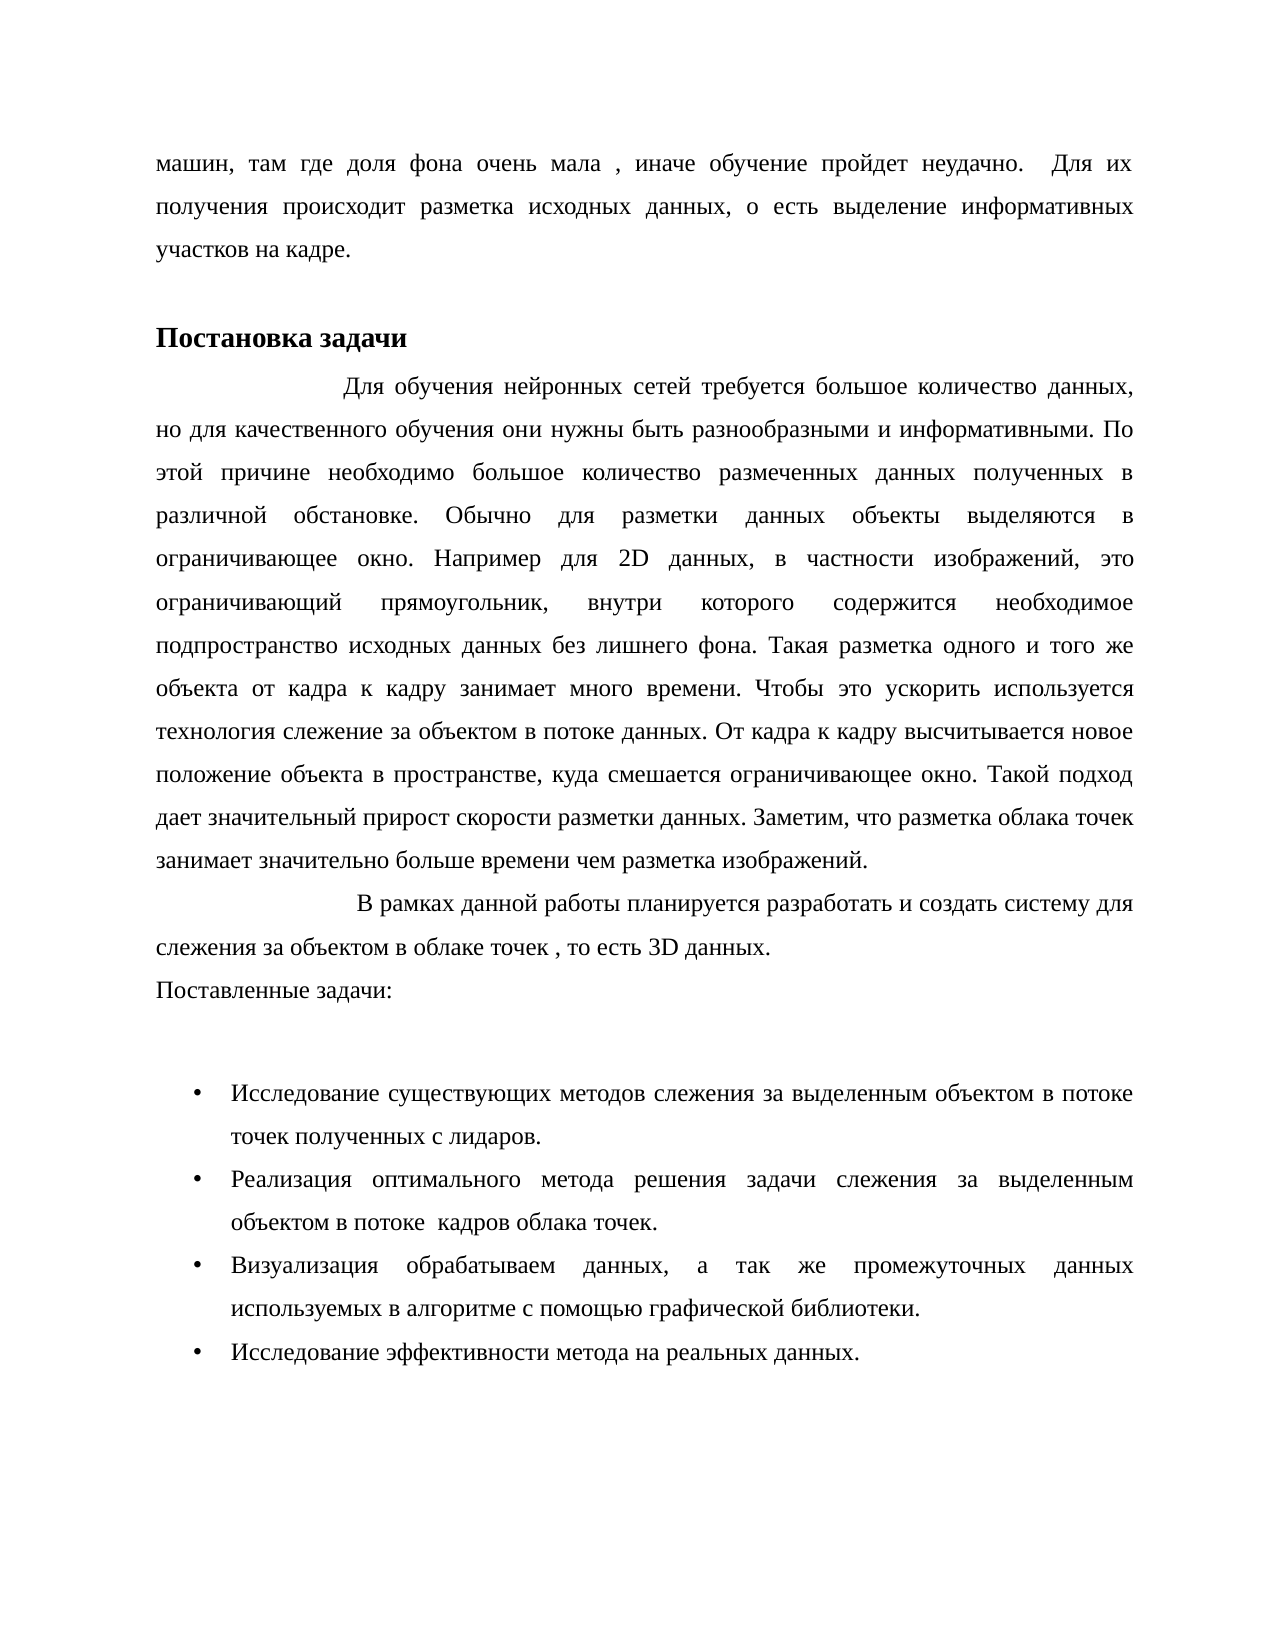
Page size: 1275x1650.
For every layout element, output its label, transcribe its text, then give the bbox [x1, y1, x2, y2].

text Постановка задачи [118, 291, 1157, 341]
text машин, там где доля фона очень мала , иначе обучение пройдет неудачно. Для их получения происходит разметка исходных данных, о есть выделение информативных участков на кадре. [118, 118, 1157, 263]
list Исследование эффективности метода на реальных данных. [156, 1307, 1157, 1395]
text В рамках данной работы планируется разработать и создать систему для слежения за объектом в облаке точек , то есть 3D данных. [118, 858, 1157, 945]
list Реализация оптимального метода решения задачи слежения за выделенным объектом в потоке кадров облака точек. [156, 1134, 1157, 1220]
list Визуализация обрабатываем данных, а так же промежуточных данных используемых в алгоритме с помощью графической библиотеки. [156, 1220, 1157, 1307]
text Поставленные задачи: [118, 945, 1157, 1033]
list Исследование существующих методов слежения за выделенным объектом в потоке точек полученных с лидаров. [156, 1048, 1157, 1134]
text Для обучения нейронных сетей требуется большое количество данных, но для качественного обучения они нужны быть разнообразными и информативными. По этой причине необходимо большое количество размеченных данных полученных в различной обстановке. Обычно для разметки данных объекты выделяются в ограничивающее окно. Например для 2D данных, в частности изображений, это ограничивающий прямоугольник, внутри которого содержится необходимое подпространство исходных данных без лишнего фона. Такая разметка одного и того же объекта от кадра к кадру занимает много времени. Чтобы это ускорить используется технология слежение за объектом в потоке данных. От кадра к кадру высчитывается новое положение объекта в пространстве, куда смешается ограничивающее окно. Такой подход дает значительный прирост скорости разметки данных. Заметим, что разметка облака точек занимает значительно больше времени чем разметка изображений. [118, 341, 1157, 858]
